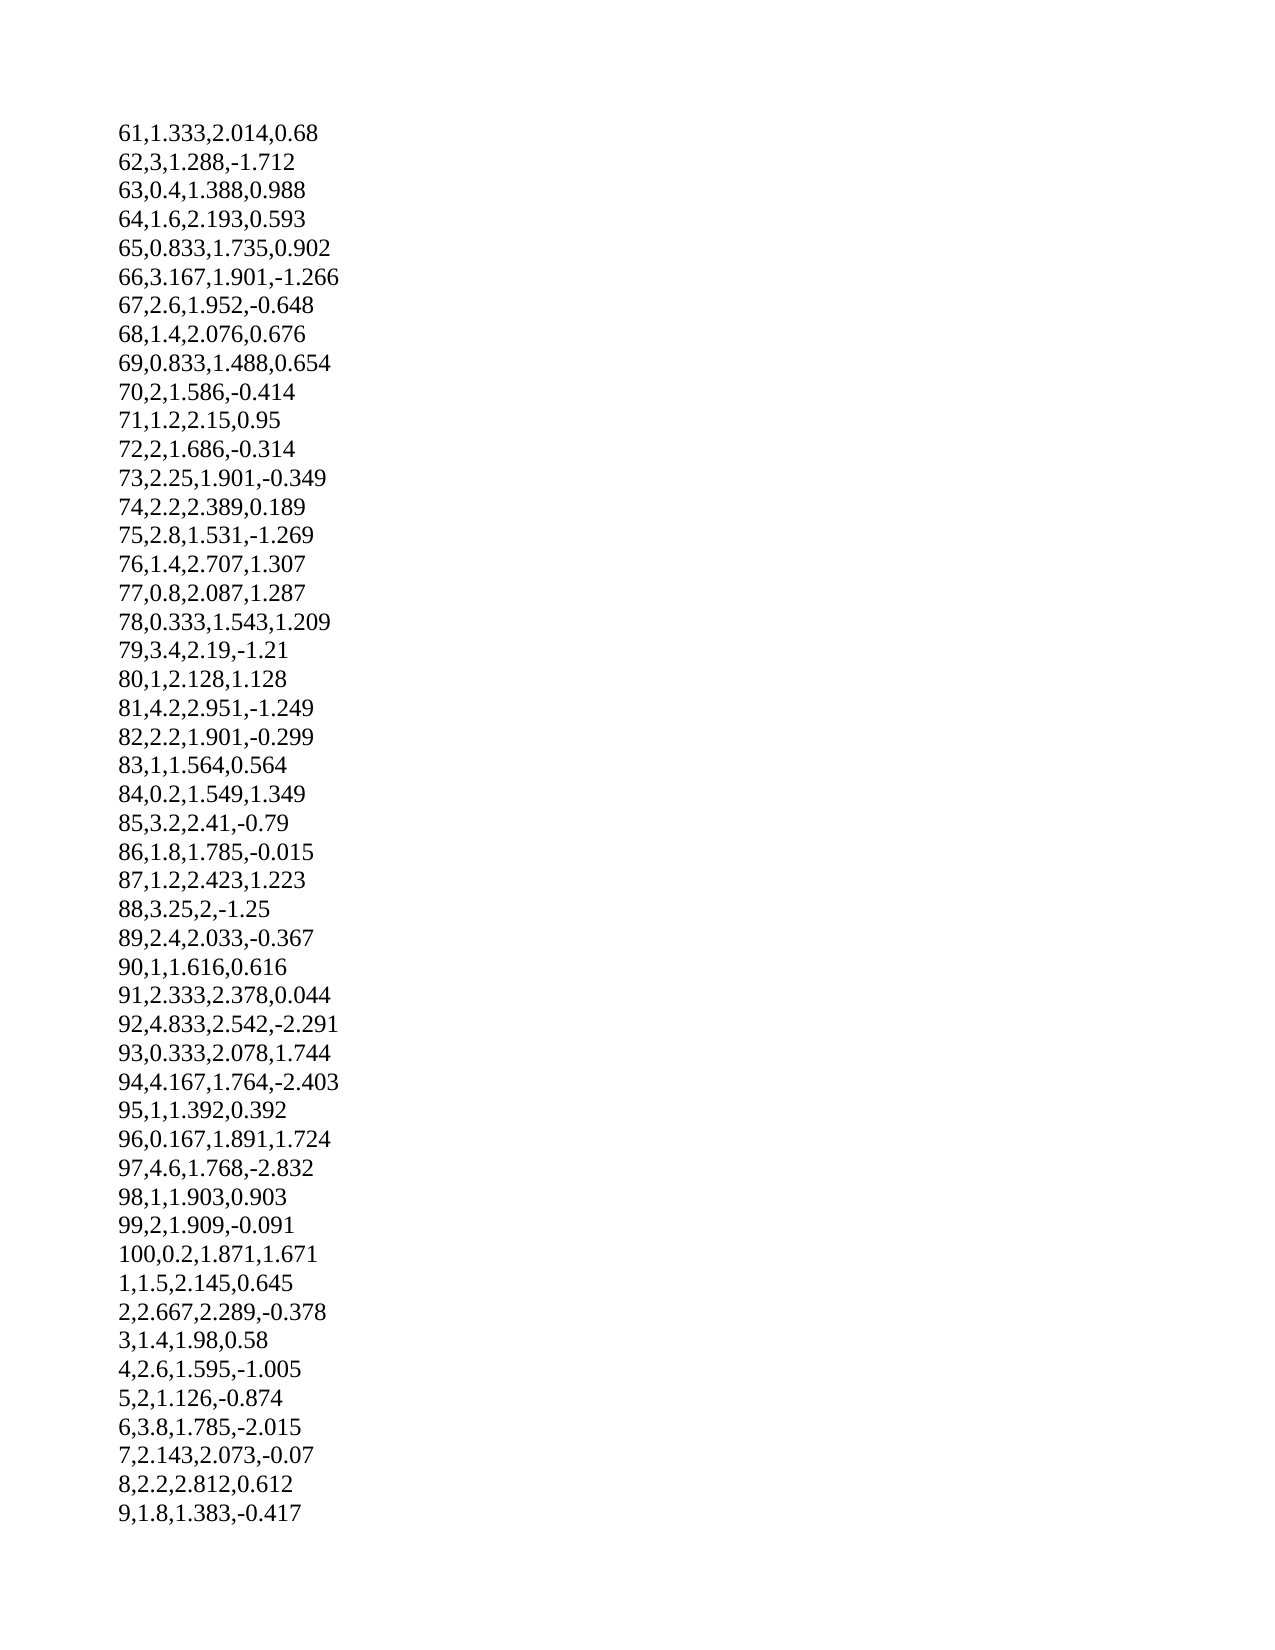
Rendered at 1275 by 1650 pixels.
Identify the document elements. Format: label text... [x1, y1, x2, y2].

text 91,2.333,2.378,0.044 [118, 981, 1157, 1009]
text 78,0.333,1.543,1.209 [118, 607, 1157, 636]
text 75,2.8,1.531,-1.269 [118, 521, 1157, 549]
text 90,1,1.616,0.616 [118, 952, 1157, 981]
text 96,0.167,1.891,1.724 [118, 1124, 1157, 1153]
text 94,4.167,1.764,-2.403 [118, 1067, 1157, 1096]
text 65,0.833,1.735,0.902 [118, 233, 1157, 262]
text 89,2.4,2.033,-0.367 [118, 923, 1157, 952]
text 73,2.25,1.901,-0.349 [118, 463, 1157, 492]
text 74,2.2,2.389,0.189 [118, 492, 1157, 521]
text 76,1.4,2.707,1.307 [118, 549, 1157, 578]
text 67,2.6,1.952,-0.648 [118, 291, 1157, 319]
text 83,1,1.564,0.564 [118, 751, 1157, 779]
text 98,1,1.903,0.903 [118, 1182, 1157, 1211]
text 88,3.25,2,-1.25 [118, 894, 1157, 923]
text 77,0.8,2.087,1.287 [118, 578, 1157, 607]
text 71,1.2,2.15,0.95 [118, 406, 1157, 434]
text 8,2.2,2.812,0.612 [118, 1469, 1157, 1498]
text 68,1.4,2.076,0.676 [118, 319, 1157, 348]
text 92,4.833,2.542,-2.291 [118, 1009, 1157, 1038]
text 61,1.333,2.014,0.68 [118, 118, 1157, 147]
text 63,0.4,1.388,0.988 [118, 176, 1157, 204]
text 9,1.8,1.383,-0.417 [118, 1498, 1157, 1527]
text 95,1,1.392,0.392 [118, 1096, 1157, 1124]
text 2,2.667,2.289,-0.378 [118, 1297, 1157, 1326]
text 3,1.4,1.98,0.58 [118, 1326, 1157, 1354]
text 81,4.2,2.951,-1.249 [118, 693, 1157, 722]
text 100,0.2,1.871,1.671 [118, 1239, 1157, 1268]
text 82,2.2,1.901,-0.299 [118, 722, 1157, 751]
text 86,1.8,1.785,-0.015 [118, 837, 1157, 866]
text 62,3,1.288,-1.712 [118, 147, 1157, 176]
text 70,2,1.586,-0.414 [118, 377, 1157, 406]
text 6,3.8,1.785,-2.015 [118, 1412, 1157, 1441]
text 99,2,1.909,-0.091 [118, 1211, 1157, 1239]
text 93,0.333,2.078,1.744 [118, 1038, 1157, 1067]
text 66,3.167,1.901,-1.266 [118, 262, 1157, 291]
text 79,3.4,2.19,-1.21 [118, 636, 1157, 664]
text 64,1.6,2.193,0.593 [118, 204, 1157, 233]
text 97,4.6,1.768,-2.832 [118, 1153, 1157, 1182]
text 87,1.2,2.423,1.223 [118, 866, 1157, 894]
text 85,3.2,2.41,-0.79 [118, 808, 1157, 837]
text 4,2.6,1.595,-1.005 [118, 1354, 1157, 1383]
text 7,2.143,2.073,-0.07 [118, 1441, 1157, 1469]
text 5,2,1.126,-0.874 [118, 1383, 1157, 1412]
text 84,0.2,1.549,1.349 [118, 779, 1157, 808]
text 1,1.5,2.145,0.645 [118, 1268, 1157, 1297]
text 72,2,1.686,-0.314 [118, 434, 1157, 463]
text 69,0.833,1.488,0.654 [118, 348, 1157, 377]
text 80,1,2.128,1.128 [118, 664, 1157, 693]
